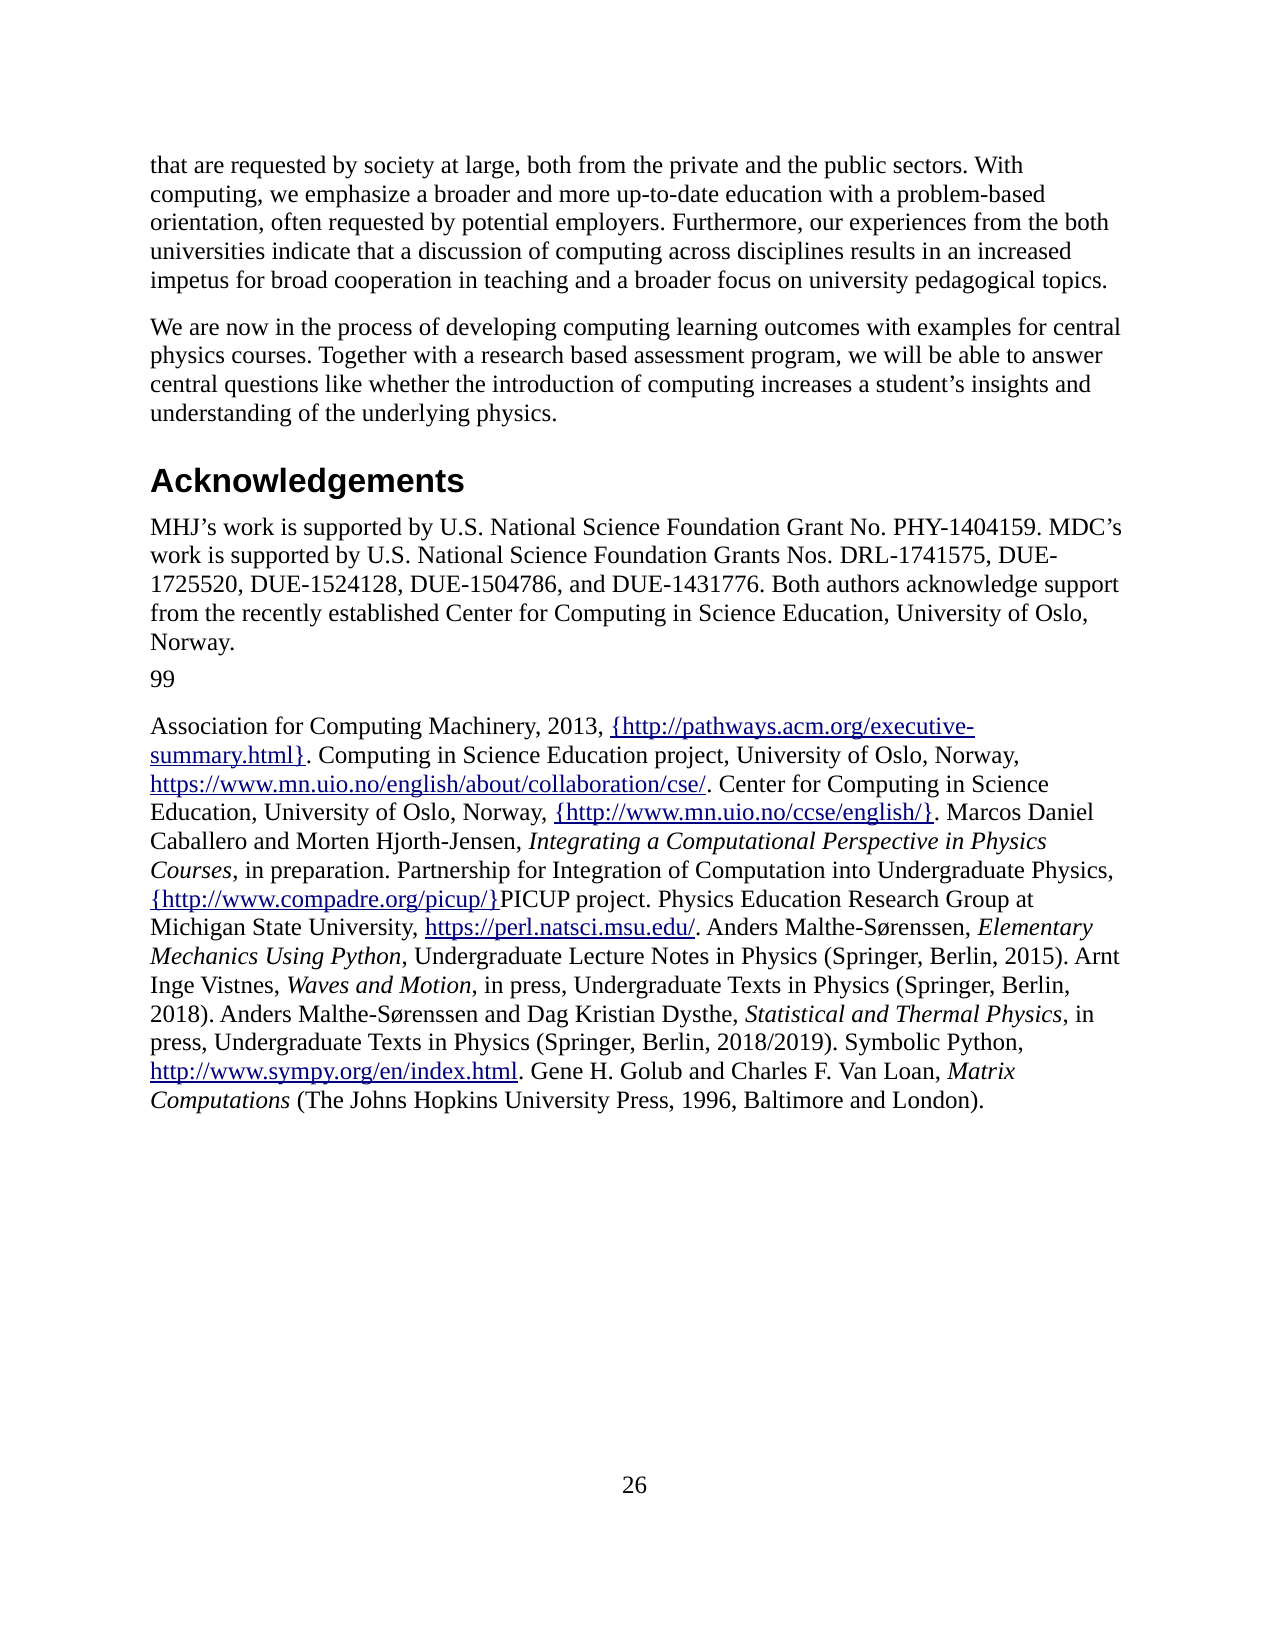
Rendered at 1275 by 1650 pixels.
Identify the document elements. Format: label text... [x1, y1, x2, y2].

text that are requested by society at large, both from the private and the public sectors. With computing, we emphasize a broader and more up-to-date education with a problem-based orientation, often requested by potential employers. Furthermore, our experiences from the both universities indicate that a discussion of computing across disciplines results in an increased impetus for broad cooperation in teaching and a broader focus on university pedagogical topics. [150, 150, 1125, 294]
subtitle Acknowledgements [150, 461, 1125, 499]
text MHJ’s work is supported by U.S. National Science Foundation Grant No. PHY-1404159. MDC’s work is supported by U.S. National Science Foundation Grants Nos. DRL-1741575, DUE-1725520, DUE-1524128, DUE-1504786, and DUE-1431776. Both authors acknowledge support from the recently established Center for Computing in Science Education, University of Oslo, Norway. [150, 512, 1125, 656]
text We are now in the process of developing computing learning outcomes with examples for central physics courses. Together with a research based assessment program, we will be able to answer central questions like whether the introduction of computing increases a student’s insights and understanding of the underlying physics. [150, 312, 1125, 427]
text Association for Computing Machinery, 2013, {http://pathways.acm.org/executive-summary.html}. Computing in Science Education project, University of Oslo, Norway, https://www.mn.uio.no/english/about/collaboration/cse/. Center for Computing in Science Education, University of Oslo, Norway, {http://www.mn.uio.no/ccse/english/}. Marcos Daniel Caballero and Morten Hjorth-Jensen, Integrating a Computational Perspective in Physics Courses, in preparation. Partnership for Integration of Computation into Undergraduate Physics, {http://www.compadre.org/picup/}PICUP project. Physics Education Research Group at Michigan State University, https://perl.natsci.msu.edu/. Anders Malthe-Sørenssen, Elementary Mechanics Using Python, Undergraduate Lecture Notes in Physics (Springer, Berlin, 2015). Arnt Inge Vistnes, Waves and Motion, in press, Undergraduate Texts in Physics (Springer, Berlin, 2018). Anders Malthe-Sørenssen and Dag Kristian Dysthe, Statistical and Thermal Physics, in press, Undergraduate Texts in Physics (Springer, Berlin, 2018/2019). Symbolic Python, http://www.sympy.org/en/index.html. Gene H. Golub and Charles F. Van Loan, Matrix Computations (The Johns Hopkins University Press, 1996, Baltimore and London). [150, 711, 1125, 1114]
text 99 [150, 664, 1125, 693]
